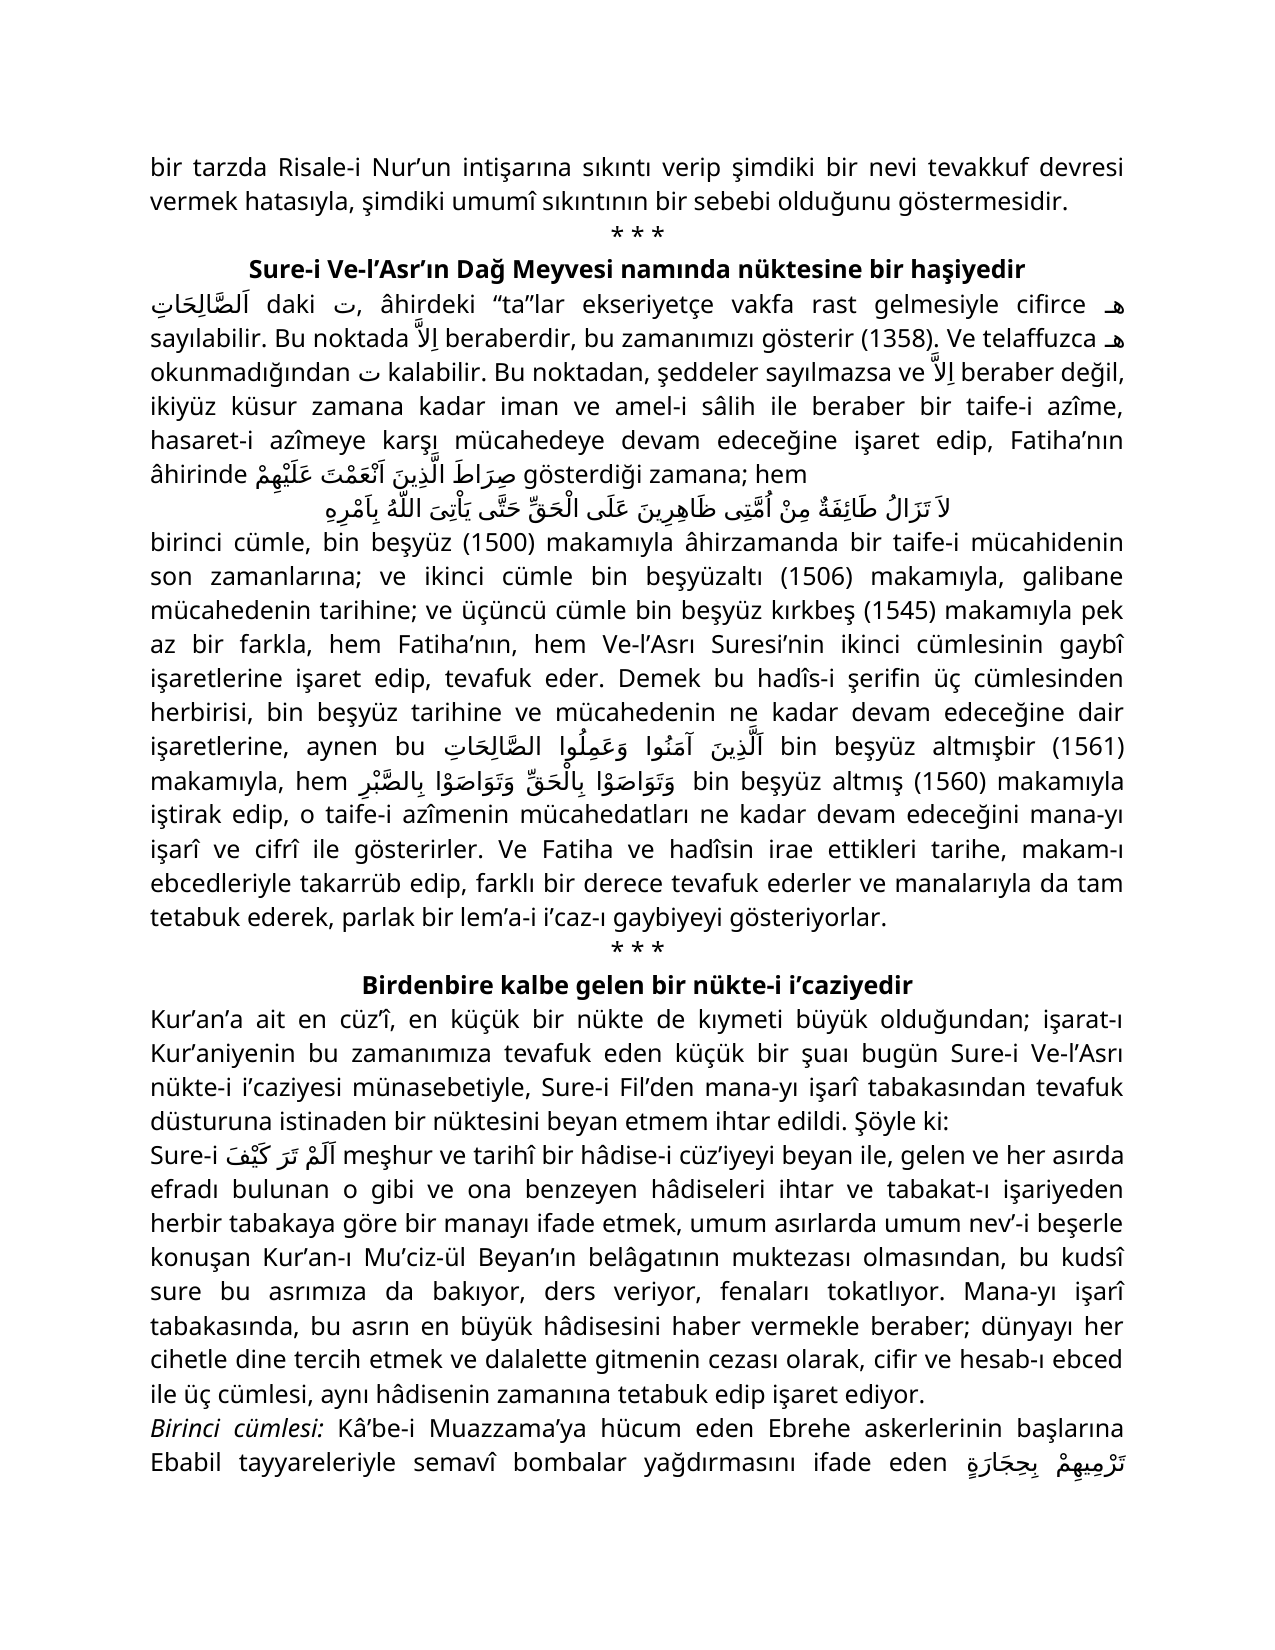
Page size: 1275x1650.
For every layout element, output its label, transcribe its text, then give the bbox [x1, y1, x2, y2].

subtitle Birdenbire kalbe gelen bir nükte-i i’caziyedir [150, 967, 1125, 1002]
text bir tarzda Risale-i Nur’un intişarına sıkıntı verip şimdiki bir nevi tevakkuf devresi vermek hatasıyla, şimdiki umumî sıkıntının bir sebebi olduğunu göstermesidir. [150, 150, 1125, 218]
text لاَ تَزَالُ طَائِفَةٌ مِنْ اُمَّتِى ظَاهِرِينَ عَلَى الْحَقِّ حَتَّى يَاْتِىَ اللّهُ بِاَمْرِهِ [150, 491, 1125, 525]
text Kur’an’a ait en cüz’î, en küçük bir nükte de kıymeti büyük olduğundan; işarat-ı Kur’aniyenin bu zamanımıza tevafuk eden küçük bir şuaı bugün Sure-i Ve-l’Asrı nükte-i i’caziyesi münasebetiyle, Sure-i Fil’den mana-yı işarî tabakasından tevafuk düsturuna istinaden bir nüktesini beyan etmem ihtar edildi. Şöyle ki: [150, 1002, 1125, 1138]
subtitle Sure-i Ve-l’Asr’ın Dağ Meyvesi namında nüktesine bir haşiyedir [150, 252, 1125, 286]
text اَلصَّالِحَاتِ daki ت, âhirdeki “ta”lar ekseriyetçe vakfa rast gelmesiyle cifirce هـ sayılabilir. Bu noktada اِلاَّ beraberdir, bu zamanımızı gösterir (1358). Ve telaffuzca هـ okunmadığından ت kalabilir. Bu noktadan, şeddeler sayılmazsa ve اِلاَّ beraber değil, ikiyüz küsur zamana kadar iman ve amel-i sâlih ile beraber bir taife-i azîme, hasaret-i azîmeye karşı mücahedeye devam edeceğine işaret edip, Fatiha’nın âhirinde صِرَاطَ الَّذِينَ اَنْعَمْتَ عَلَيْهِمْ gösterdiği zamana; hem [150, 286, 1125, 491]
text Sure-i اَلَمْ تَرَ كَيْفَ meşhur ve tarihî bir hâdise-i cüz’iyeyi beyan ile, gelen ve her asırda efradı bulunan o gibi ve ona benzeyen hâdiseleri ihtar ve tabakat-ı işariyeden herbir tabakaya göre bir manayı ifade etmek, umum asırlarda umum nev’-i beşerle konuşan Kur’an-ı Mu’ciz-ül Beyan’ın belâgatının muktezası olmasından, bu kudsî sure bu asrımıza da bakıyor, ders veriyor, fenaları tokatlıyor. Mana-yı işarî tabakasında, bu asrın en büyük hâdisesini haber vermekle beraber; dünyayı her cihetle dine tercih etmek ve dalalette gitmenin cezası olarak, cifir ve hesab-ı ebced ile üç cümlesi, aynı hâdisenin zamanına tetabuk edip işaret ediyor. [150, 1138, 1125, 1410]
text * * * [150, 933, 1125, 967]
text * * * [150, 218, 1125, 252]
text Birinci cümlesi: Kâ’be-i Muazzama’ya hücum eden Ebrehe askerlerinin başlarına Ebabil tayyareleriyle semavî bombalar yağdırmasını ifade eden تَرْمِيهِمْ بِحِجَارَةٍ cümle-i kudsiyesi, bin üçyüz elli dokuz (1359) edip, dünyayı dine tercih eden ve nev’-i beşeri yoldan çıkaran medeniyetçilerin başlarına semavî bombalar ve taşlar yağdırmasına tevafukla işaret ediyor. [150, 1410, 1125, 1478]
text birinci cümle, bin beşyüz (1500) makamıyla âhirzamanda bir taife-i mücahidenin son zamanlarına; ve ikinci cümle bin beşyüzaltı (1506) makamıyla, galibane mücahedenin tarihine; ve üçüncü cümle bin beşyüz kırkbeş (1545) makamıyla pek az bir farkla, hem Fatiha’nın, hem Ve-l’Asrı Suresi’nin ikinci cümlesinin gaybî işaretlerine işaret edip, tevafuk eder. Demek bu hadîs-i şerifin üç cümlesinden herbirisi, bin beşyüz tarihine ve mücahedenin ne kadar devam edeceğine dair işaretlerine, aynen bu اَلَّذِينَ آمَنُوا وَعَمِلُوا الصَّالِحَاتِ bin beşyüz altmışbir (1561) makamıyla, hem وَتَوَاصَوْا بِالْحَقِّ وَتَوَاصَوْا بِالصَّبْرِ bin beşyüz altmış (1560) makamıyla iştirak edip, o taife-i azîmenin mücahedatları ne kadar devam edeceğini mana-yı işarî ve cifrî ile gösterirler. Ve Fatiha ve hadîsin irae ettikleri tarihe, makam-ı ebcedleriyle takarrüb edip, farklı bir derece tevafuk ederler ve manalarıyla da tam tetabuk ederek, parlak bir lem’a-i i’caz-ı gaybiyeyi gösteriyorlar. [150, 525, 1125, 933]
